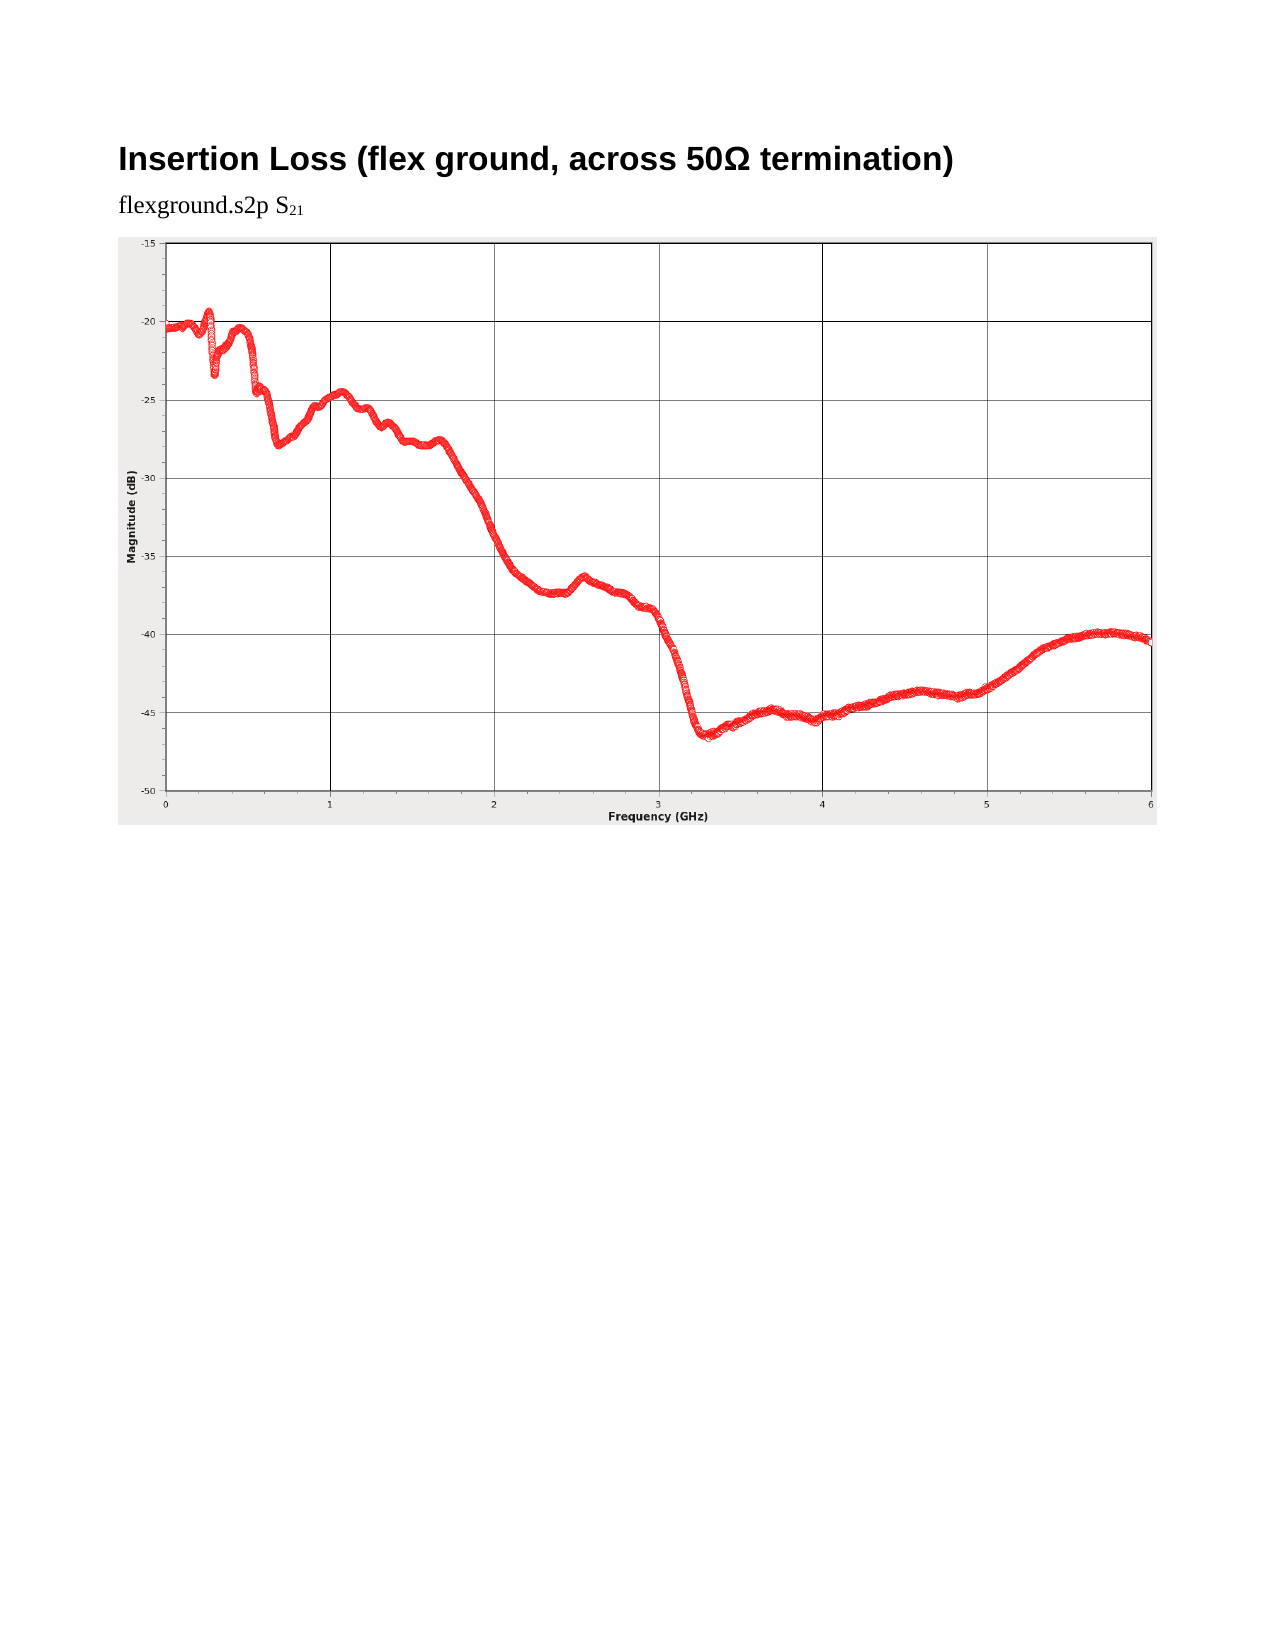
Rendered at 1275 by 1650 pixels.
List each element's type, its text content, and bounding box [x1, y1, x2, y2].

picture [118, 237, 1157, 825]
text flexground.s2p S21 [118, 190, 1157, 219]
subtitle Insertion Loss (flex ground, across 50Ω termination) [118, 139, 1157, 178]
